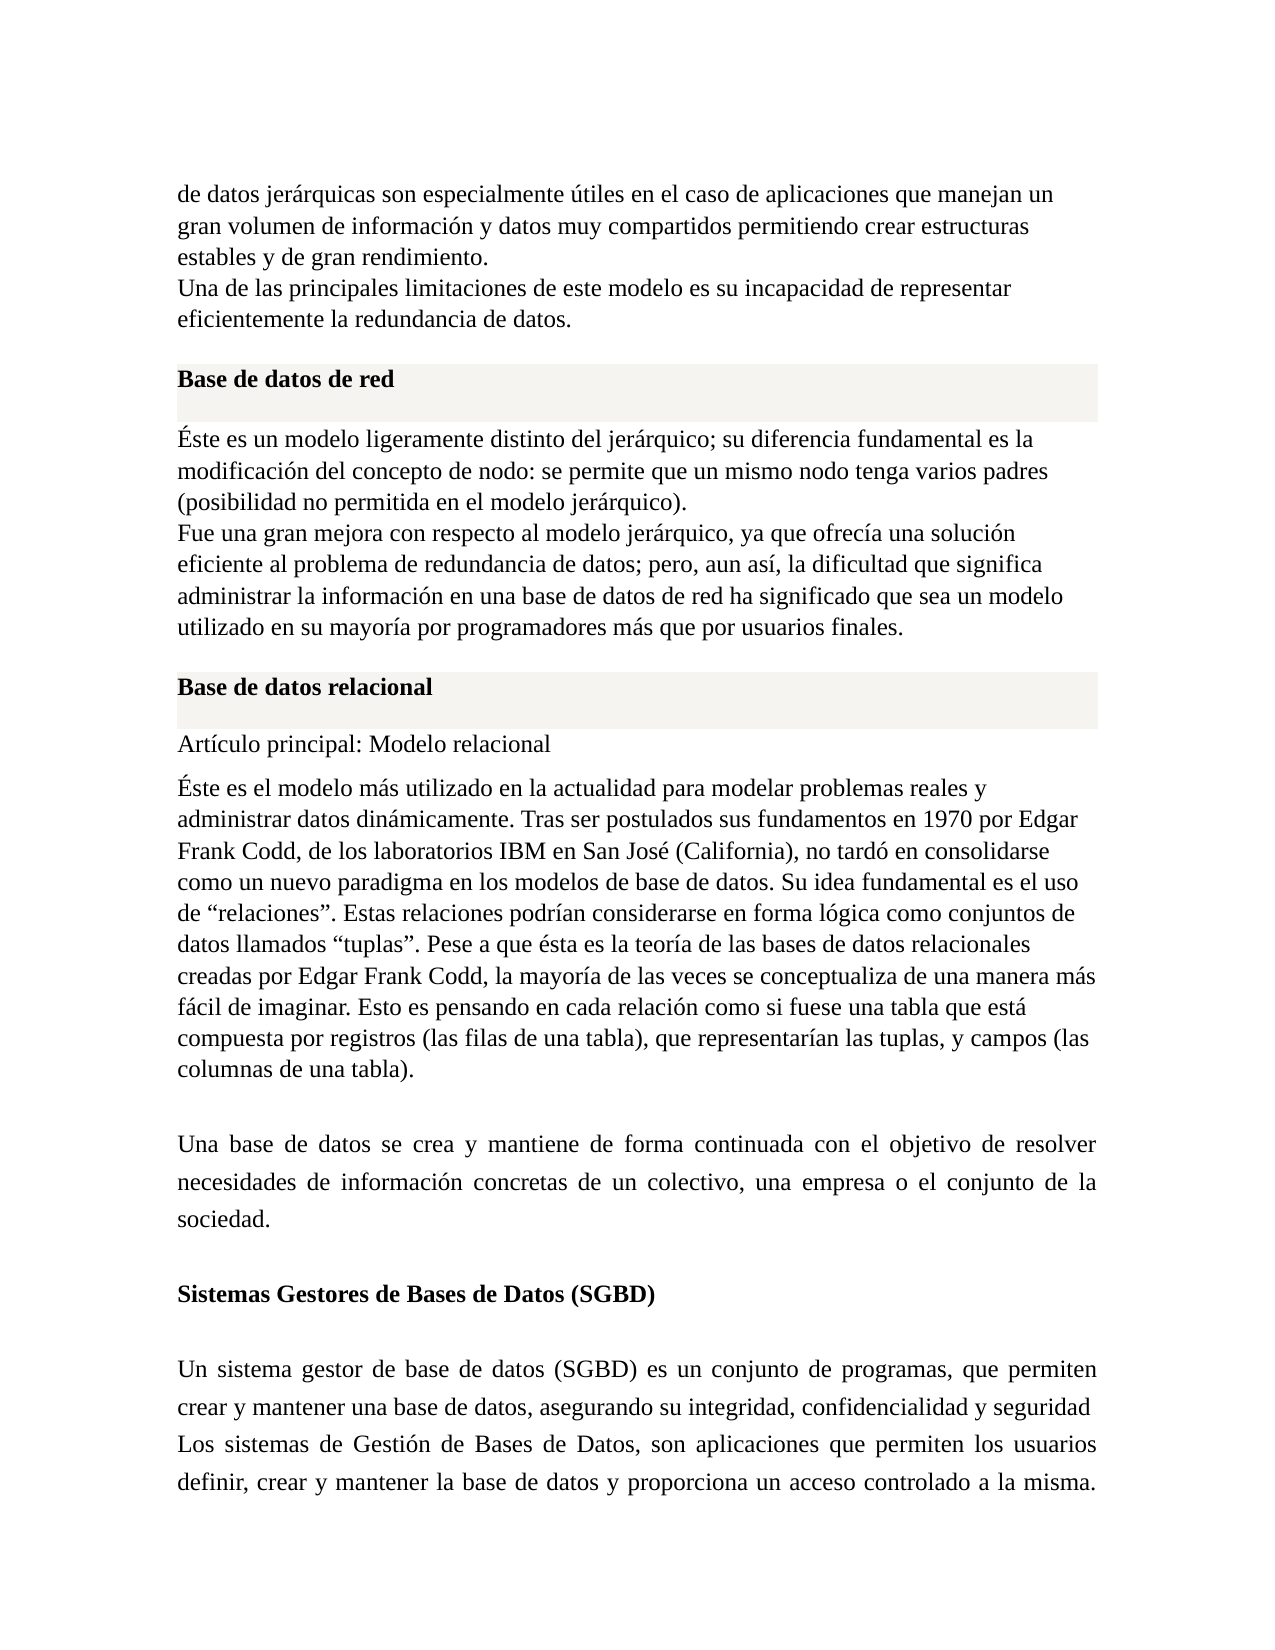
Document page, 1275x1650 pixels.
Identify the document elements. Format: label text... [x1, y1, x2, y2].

text Éste es el modelo más utilizado en la actualidad para modelar problemas reales y administrar datos dinámicamente. Tras ser postulados sus fundamentos en 1970 por Edgar Frank Codd, de los laboratorios IBM en San José (California), no tardó en consolidarse como un nuevo paradigma en los modelos de base de datos. Su idea fundamental es el uso de “relaciones”. Estas relaciones podrían considerarse en forma lógica como conjuntos de datos llamados “tuplas”. Pese a que ésta es la teoría de las bases de datos relacionales creadas por Edgar Frank Codd, la mayoría de las veces se conceptualiza de una manera más fácil de imaginar. Esto es pensando en cada relación como si fuese una tabla que está compuesta por registros (las filas de una tabla), que representarían las tuplas, y campos (las columnas de una tabla). [177, 771, 1098, 1083]
text Los sistemas de Gestión de Bases de Datos, son aplicaciones que permiten los usuarios definir, crear y mantener la base de datos y proporciona un acceso controlado a la misma. [177, 1421, 1098, 1496]
text Fue una gran mejora con respecto al modelo jerárquico, ya que ofrecía una solución eficiente al problema de redundancia de datos; pero, aun así, la dificultad que significa administrar la información en una base de datos de red ha significado que sea un modelo utilizado en su mayoría por programadores más que por usuarios finales. [177, 516, 1098, 641]
text Éste es un modelo ligeramente distinto del jerárquico; su diferencia fundamental es la modificación del concepto de nodo: se permite que un mismo nodo tenga varios padres (posibilidad no permitida en el modelo jerárquico). [177, 422, 1098, 516]
text de datos jerárquicas son especialmente útiles en el caso de aplicaciones que manejan un gran volumen de información y datos muy compartidos permitiendo crear estructuras estables y de gran rendimiento. [177, 177, 1098, 271]
subtitle Base de datos relacional [177, 672, 1098, 701]
text Sistemas Gestores de Bases de Datos (SGBD) [177, 1271, 1098, 1308]
text Una de las principales limitaciones de este modelo es su incapacidad de representar eficientemente la redundancia de datos. [177, 271, 1098, 333]
text Un sistema gestor de base de datos (SGBD) es un conjunto de programas, que permiten crear y mantener una base de datos, asegurando su integridad, confidencialidad y seguridad [177, 1346, 1098, 1421]
text Artículo principal: Modelo relacional [177, 729, 1098, 758]
subtitle Base de datos de red [177, 364, 1098, 393]
text Una base de datos se crea y mantiene de forma continuada con el objetivo de resolver necesidades de información concretas de un colectivo, una empresa o el conjunto de la sociedad. [177, 1121, 1098, 1233]
